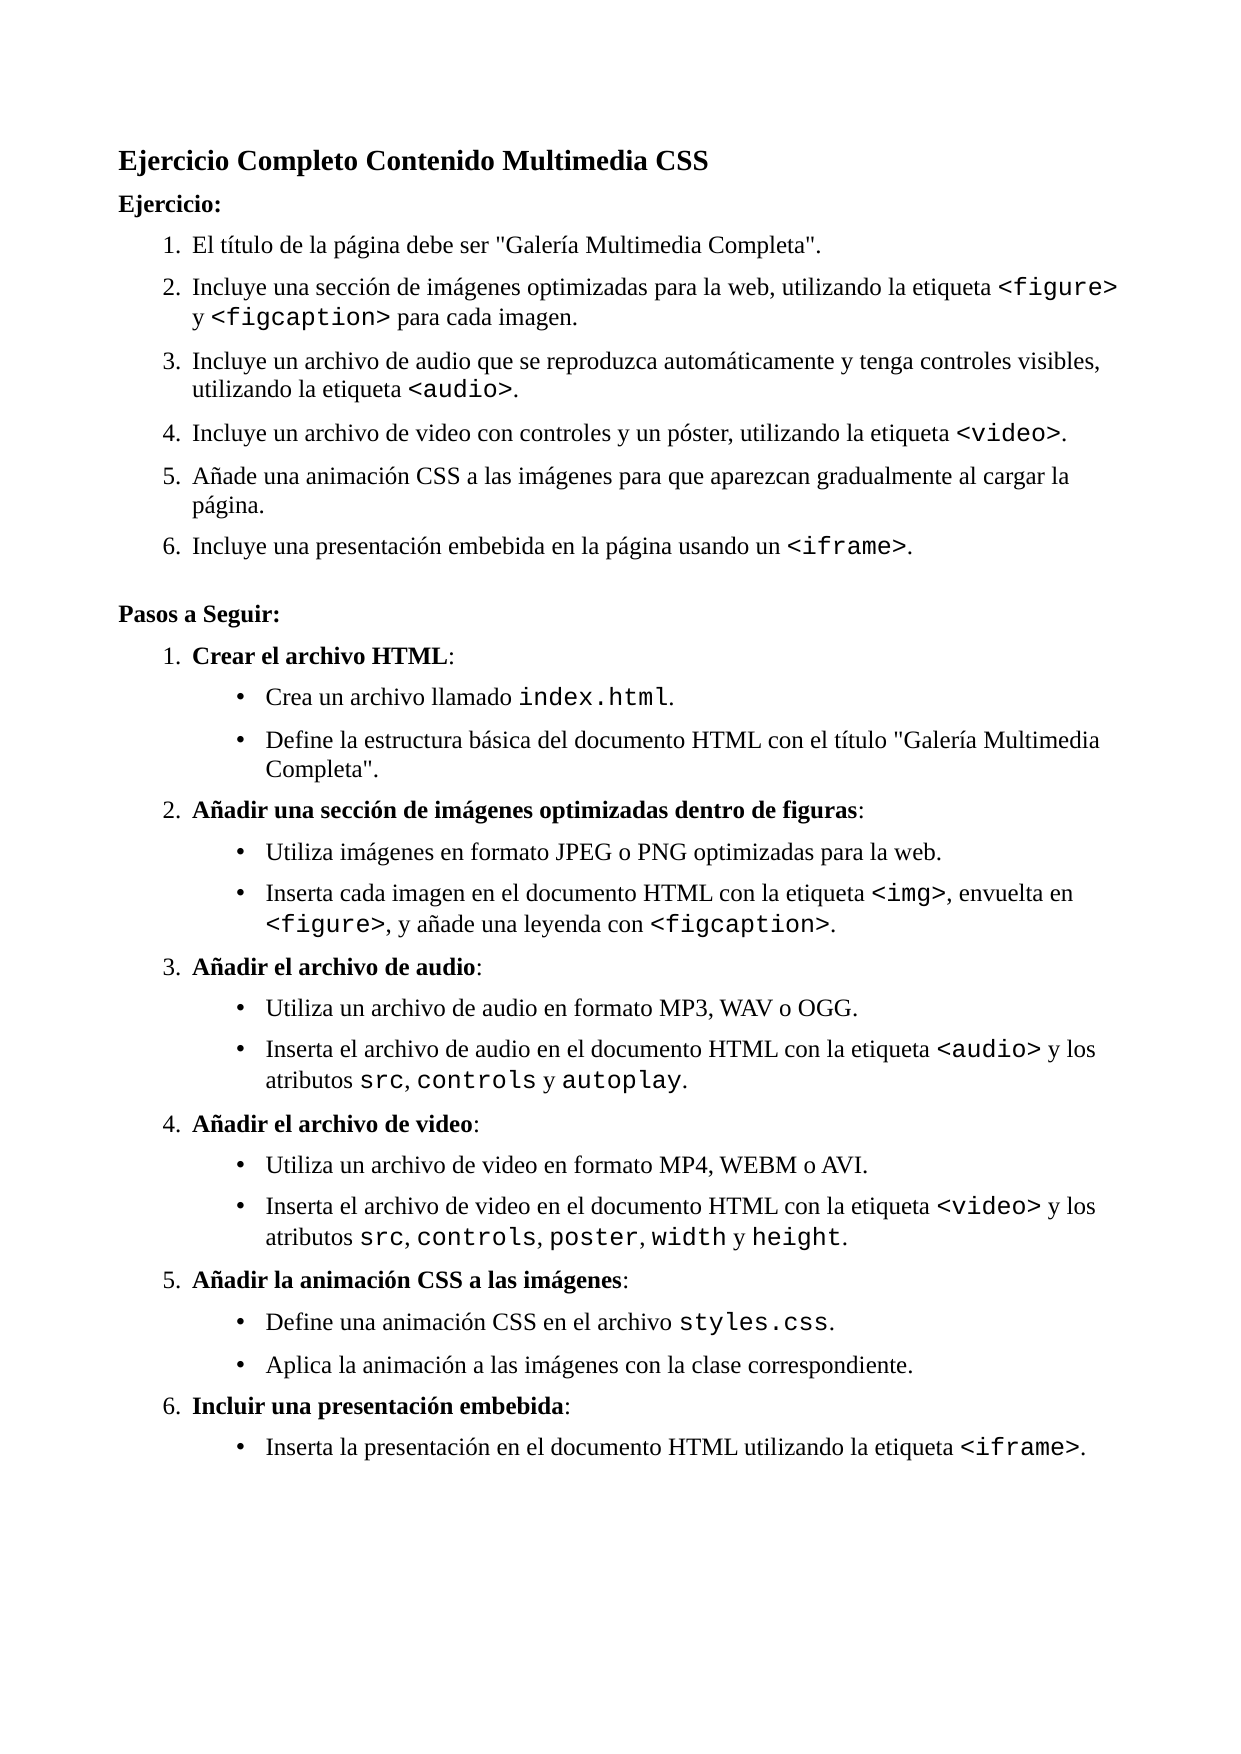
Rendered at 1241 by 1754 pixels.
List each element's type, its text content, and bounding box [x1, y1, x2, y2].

subtitle Pasos a Seguir: [118, 599, 1122, 628]
list Define la estructura básica del documento HTML con el título "Galería Multimedia Completa". [236, 725, 1122, 783]
list Inserta cada imagen en el documento HTML con la etiqueta <img>, envuelta en <figure>, y añade una leyenda con <figcaption>. [236, 878, 1122, 939]
list Inserta el archivo de audio en el documento HTML con la etiqueta <audio> y los atributos src, controls y autoplay. [236, 1034, 1122, 1096]
list Crear el archivo HTML: [162, 641, 1122, 669]
list Añadir el archivo de audio: [162, 952, 1122, 981]
list El título de la página debe ser "Galería Multimedia Completa". [162, 230, 1122, 259]
list Utiliza un archivo de video en formato MP4, WEBM o AVI. [236, 1150, 1122, 1179]
list Incluye una sección de imágenes optimizadas para la web, utilizando la etiqueta <figure> y <figcaption> para cada imagen. [162, 272, 1122, 333]
list Incluye un archivo de video con controles y un póster, utilizando la etiqueta <video>. [162, 418, 1122, 449]
subtitle Ejercicio Completo Contenido Multimedia CSS [118, 143, 1122, 177]
list Crea un archivo llamado index.html. [236, 682, 1122, 713]
list Incluir una presentación embebida: [162, 1391, 1122, 1420]
list Incluye un archivo de audio que se reproduzca automáticamente y tenga controles visibles, utilizando la etiqueta <audio>. [162, 346, 1122, 405]
list Añadir la animación CSS a las imágenes: [162, 1265, 1122, 1294]
list Utiliza un archivo de audio en formato MP3, WAV o OGG. [236, 993, 1122, 1022]
list Añadir una sección de imágenes optimizadas dentro de figuras: [162, 795, 1122, 824]
list Utiliza imágenes en formato JPEG o PNG optimizadas para la web. [236, 837, 1122, 865]
list Define una animación CSS en el archivo styles.css. [236, 1307, 1122, 1337]
list Inserta el archivo de video en el documento HTML con la etiqueta <video> y los atributos src, controls, poster, width y height. [236, 1191, 1122, 1253]
list Añadir el archivo de video: [162, 1109, 1122, 1137]
list Añade una animación CSS a las imágenes para que aparezcan gradualmente al cargar la página. [162, 461, 1122, 519]
text Ejercicio: [118, 189, 1122, 218]
list Aplica la animación a las imágenes con la clase correspondiente. [236, 1350, 1122, 1379]
list Inserta la presentación en el documento HTML utilizando la etiqueta <iframe>. [236, 1432, 1122, 1463]
list Incluye una presentación embebida en la página usando un <iframe>. [162, 531, 1122, 562]
